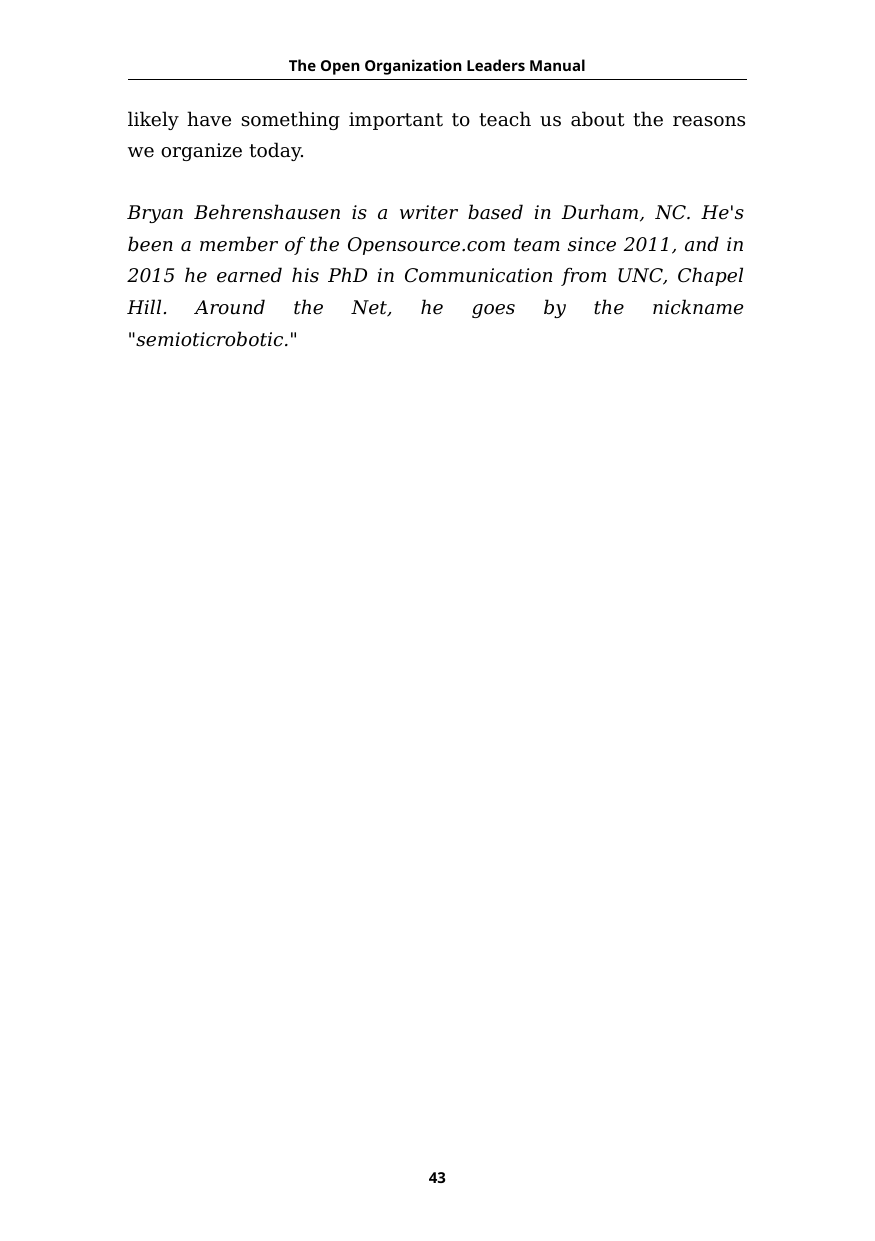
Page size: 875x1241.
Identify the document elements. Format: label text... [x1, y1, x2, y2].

text Bryan Behrenshausen is a writer based in Durham, NC. He's been a member of the Opensource.com team since 2011, and in 2015 he earned his PhD in Communication from UNC, Chapel Hill. Around the Net, he goes by the nickname "semioticrobotic." [127, 202, 747, 351]
text likely have something important to teach us about the reasons we organize today. [127, 109, 747, 162]
